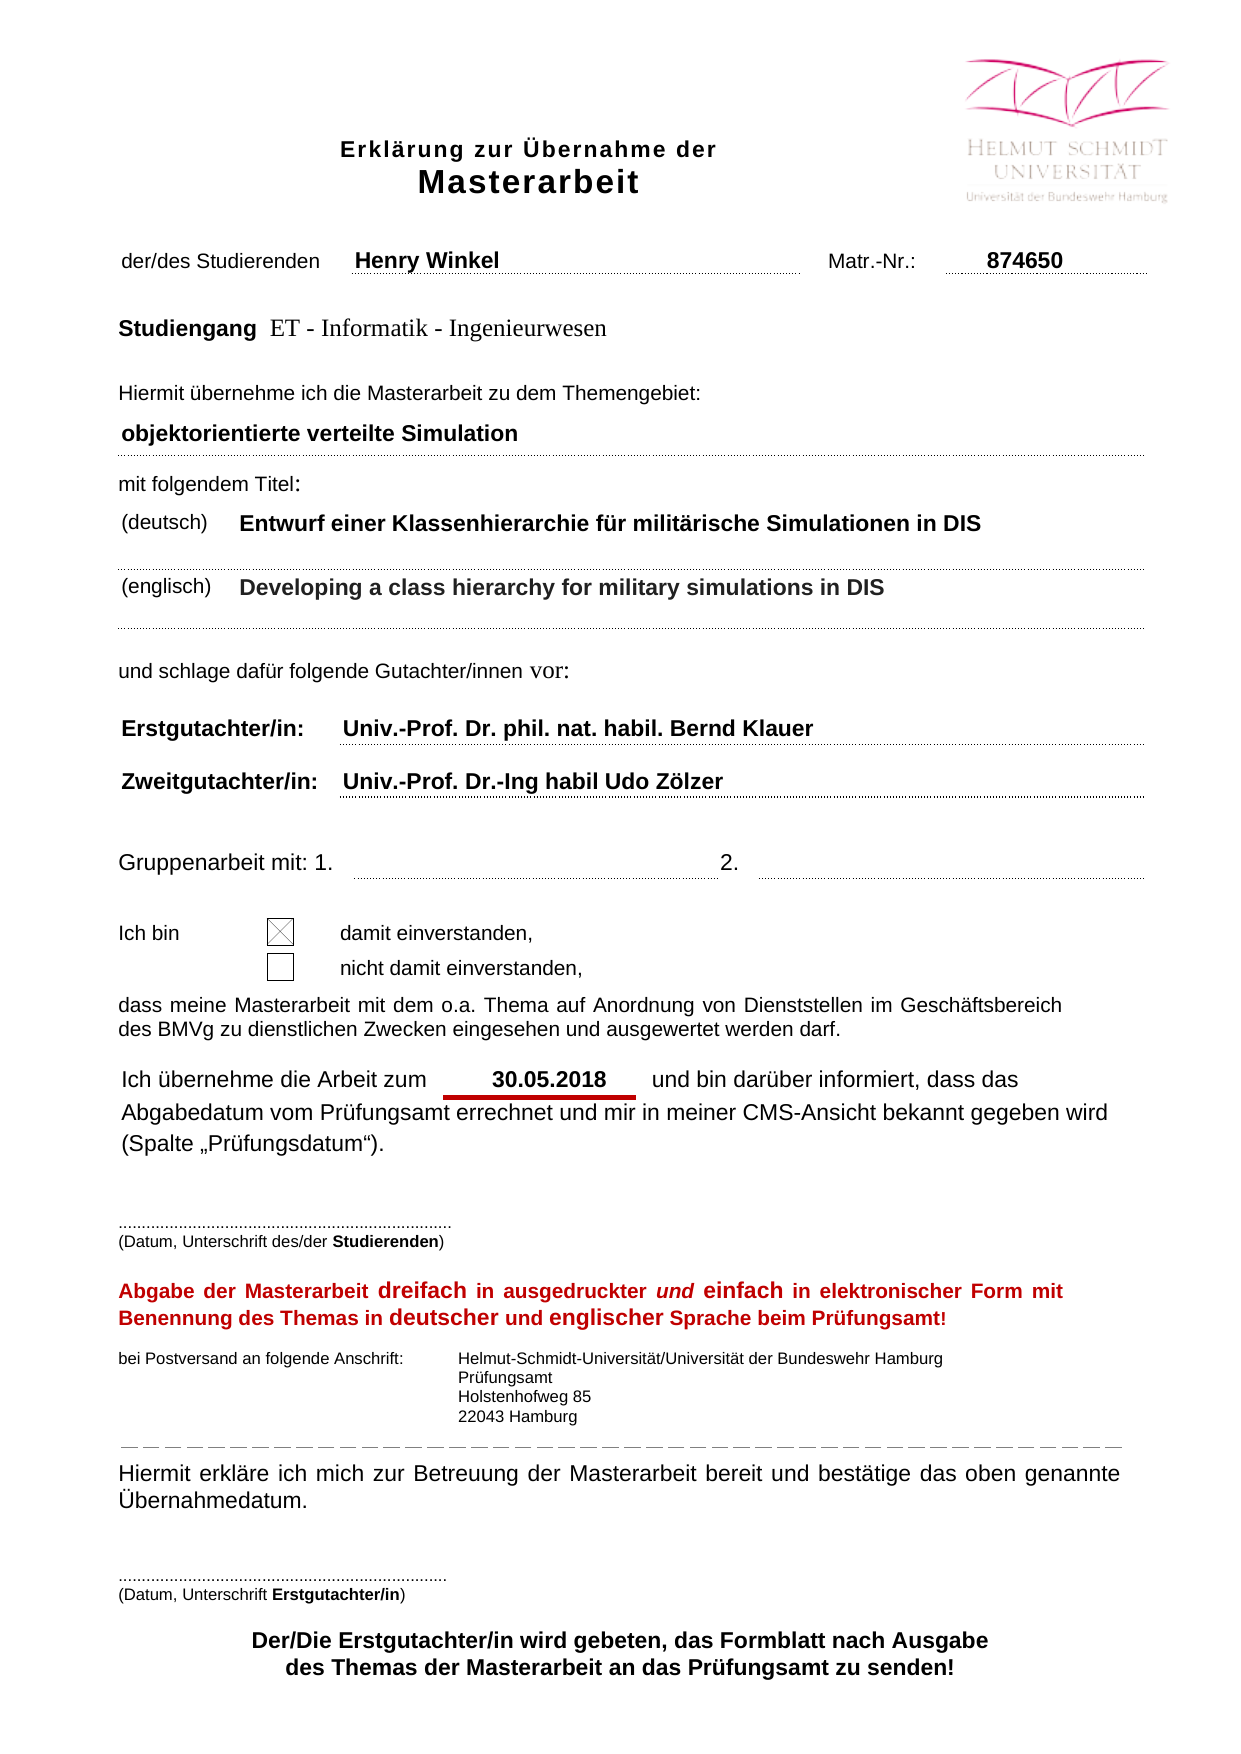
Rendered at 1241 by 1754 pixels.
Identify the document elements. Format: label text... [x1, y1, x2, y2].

text mit folgendem Titel: [118, 468, 1122, 497]
table_header [759, 836, 1145, 878]
text Hiermit erkläre ich mich zur Betreuung der Masterarbeit bereit und bestätige das oben genannte Übernahmedatum. [118, 1460, 1122, 1513]
text Holstenhofweg 85 [118, 1387, 1122, 1406]
text (Datum, Unterschrift des/der Studierenden) [118, 1232, 1122, 1251]
text Erklärung zur Übernahme der [118, 136, 1122, 162]
text Abgabe der Masterarbeit dreifach in ausgedruckter und einfach in elektronischer Form mit Benennung des Themas in deutscher und englischer Sprache beim Prüfungsamt! [118, 1277, 1064, 1330]
table_cell Zweitgutachter/in: [118, 744, 340, 796]
table_header [354, 836, 717, 878]
table_cell Univ.-Prof. Dr.-Ing habil Udo Zölzer [340, 744, 1145, 796]
table_header und bin darüber informiert, dass das [636, 1065, 1145, 1095]
text 22043 Hamburg [118, 1406, 1122, 1426]
table_header 30.05.2018 [443, 1065, 636, 1095]
text Prüfungsamt [118, 1368, 1122, 1387]
text ........................................................................ [118, 1212, 1122, 1232]
text Hiermit übernehme ich die Masterarbeit zu dem Themengebiet: [118, 374, 1122, 407]
text und schlage dafür folgende Gutachter/innen vor: [118, 655, 1122, 684]
text nicht damit einverstanden, [192, 952, 1122, 981]
table_header Ich übernehme die Arbeit zum [118, 1065, 443, 1095]
table_header Entwurf einer Klassenhierarchie für militärische Simulationen in DIS [236, 510, 1145, 569]
text (Datum, Unterschrift Erstgutachter/in) [118, 1585, 1122, 1604]
text dass meine Masterarbeit mit dem o.a. Thema auf Anordnung von Dienststellen im Geschäftsbereich des BMVg zu dienstlichen Zwecken eingesehen und ausgewertet werden darf. [118, 993, 1064, 1041]
table_header (deutsch) [118, 510, 236, 569]
table_header Henry Winkel [352, 226, 800, 273]
table_cell (englisch) [118, 569, 236, 628]
table_header Erstgutachter/in: [118, 696, 340, 744]
table_cell Developing a class hierarchy for military simulations in DIS [236, 569, 1145, 628]
table_header objektorientierte verteilte Simulation [118, 408, 1145, 455]
table_header [800, 226, 825, 273]
text bei Postversand an folgende Anschrift: Helmut-Schmidt-Universität/Universität der Bundeswehr Hamburg [118, 1349, 1122, 1368]
table_header der/des Studierenden [118, 226, 352, 273]
table_header Univ.-Prof. Dr. phil. nat. habil. Bernd Klauer [340, 696, 1145, 744]
text Studiengang [118, 313, 1122, 342]
table_header Matr.-Nr.: [825, 226, 946, 273]
table_header 874650 [946, 226, 1147, 273]
table_header 2. [717, 836, 759, 878]
table_header Gruppenarbeit mit: 1. [115, 836, 354, 878]
text damit einverstanden, [294, 917, 1122, 946]
table_cell Abgabedatum vom Prüfungsamt errechnet und mir in meiner CMS-Ansicht bekannt gegeben wird (Spalte „Prüfungsdatum“). [118, 1095, 1145, 1160]
text Ich bin [118, 917, 267, 946]
text Masterarbeit [118, 162, 1122, 201]
text ....................................................................... [118, 1566, 1122, 1585]
